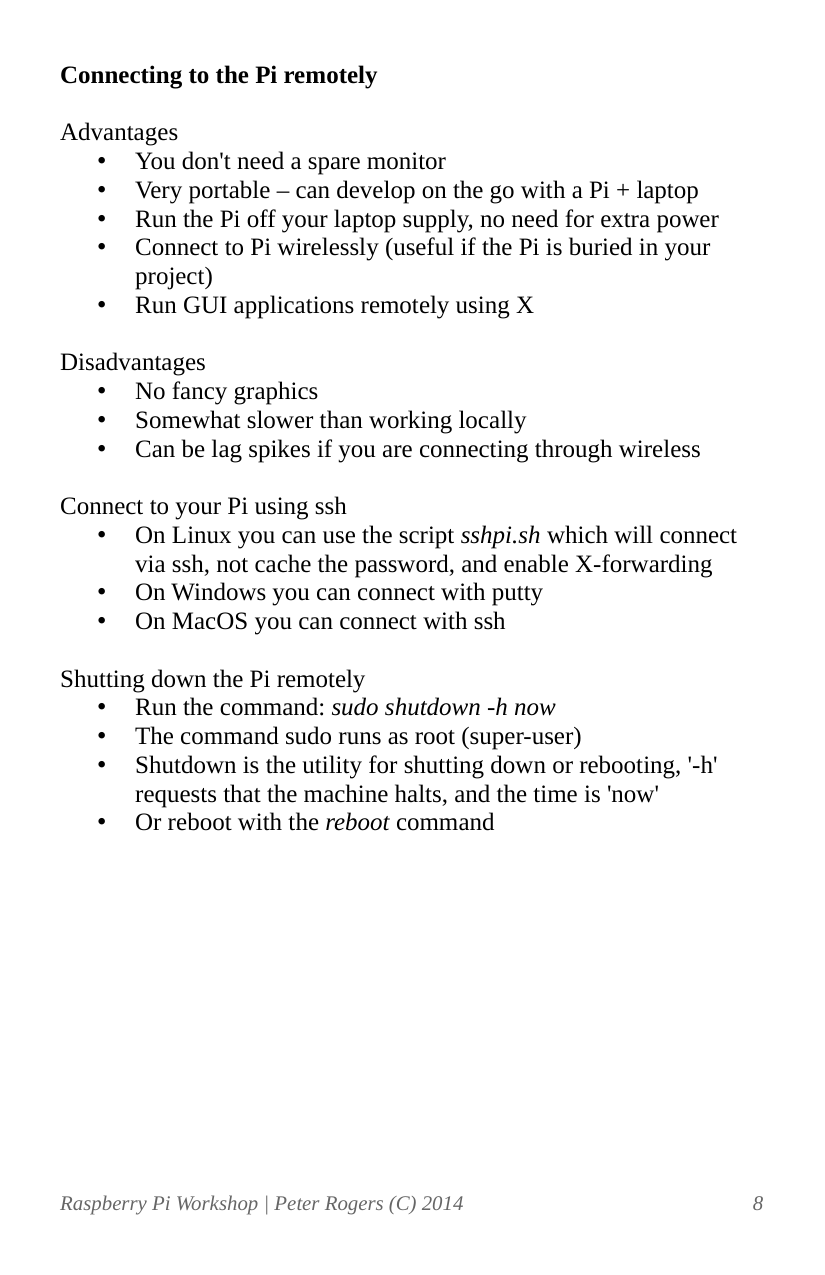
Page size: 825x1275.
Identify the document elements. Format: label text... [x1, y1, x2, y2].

list Connect to Pi wirelessly (useful if the Pi is buried in your project) [97, 232, 765, 290]
text Connect to your Pi using ssh [60, 491, 765, 520]
list No fancy graphics [97, 376, 765, 405]
list Can be lag spikes if you are connecting through wireless [97, 434, 765, 462]
list Or reboot with the reboot command [97, 807, 765, 836]
list Run the Pi off your laptop supply, no need for extra power [97, 204, 765, 232]
list On MacOS you can connect with ssh [97, 606, 765, 635]
list Shutdown is the utility for shutting down or rebooting, '-h' requests that the machine halts, and the time is 'now' [97, 750, 765, 807]
list The command sudo runs as root (super-user) [97, 721, 765, 750]
list Somewhat slower than working locally [97, 405, 765, 434]
text Connecting to the Pi remotely [60, 60, 765, 89]
list Run GUI applications remotely using X [97, 290, 765, 319]
text Shutting down the Pi remotely [60, 664, 765, 692]
list On Windows you can connect with putty [97, 577, 765, 606]
text Advantages [60, 117, 765, 146]
list On Linux you can use the script sshpi.sh which will connect via ssh, not cache the password, and enable X-forwarding [97, 520, 765, 577]
list You don't need a spare monitor [97, 146, 765, 175]
list Very portable – can develop on the go with a Pi + laptop [97, 175, 765, 204]
text Disadvantages [60, 347, 765, 376]
list Run the command: sudo shutdown -h now [97, 692, 765, 721]
